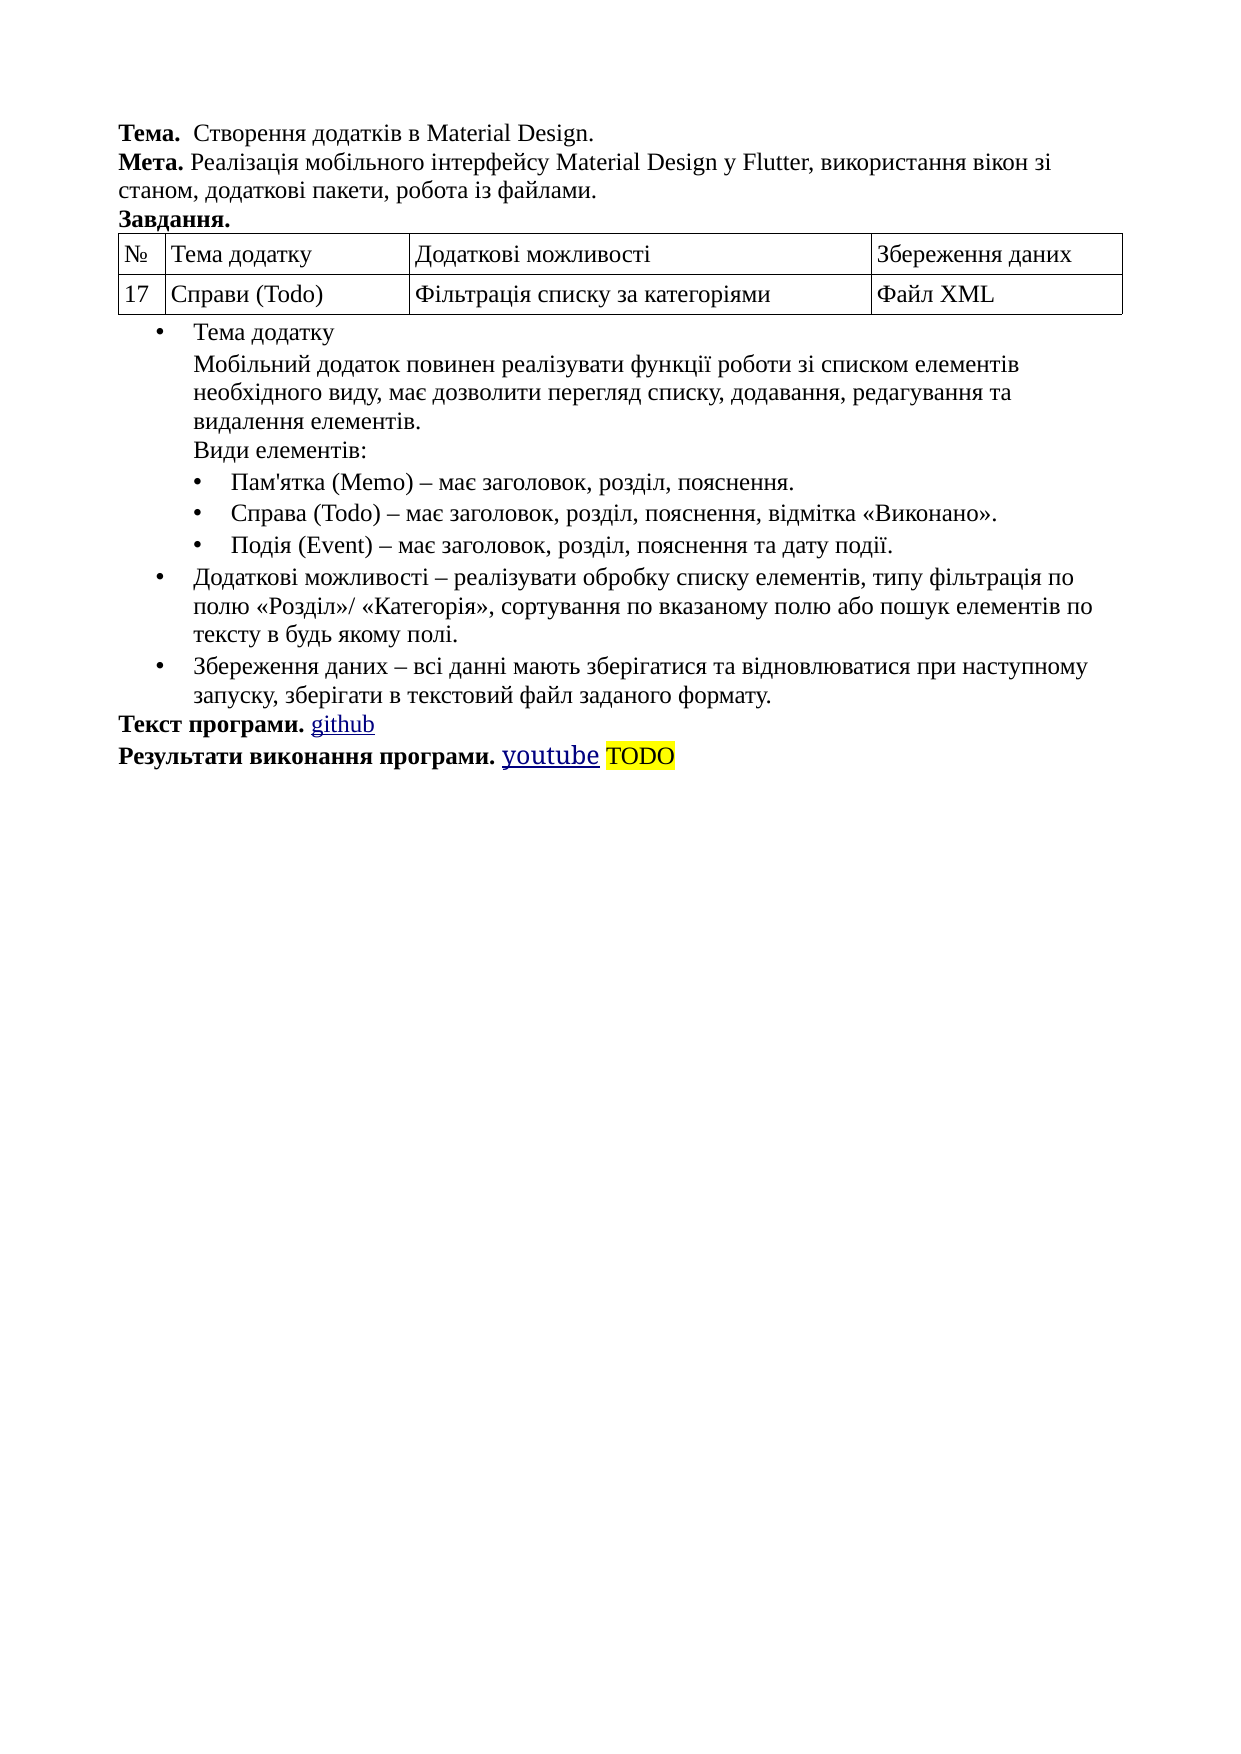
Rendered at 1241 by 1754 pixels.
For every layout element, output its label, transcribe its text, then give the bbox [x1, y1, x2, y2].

table_cell 17 [119, 275, 165, 314]
text Завдання. [118, 204, 1122, 233]
table_cell Файл XML [872, 275, 1122, 314]
text Мета. Реалізація мобільного інтерфейсу Material Design у Flutter, використання вікон зі [118, 147, 1122, 176]
list Пам'ятка (Memo) – має заголовок, розділ, пояснення. [193, 467, 1122, 495]
table_header Тема додатку [166, 234, 409, 273]
list Справа (Todo) – має заголовок, розділ, пояснення, відмітка «Виконано». [193, 498, 1122, 527]
text Тема. Створення додатків в Material Design. [118, 118, 1122, 147]
list Збереження даних – всі данні мають зберігатися та відновлюватися при наступному запуску, зберігати в текстовий файл заданого формату. [156, 651, 1122, 709]
list Мобільний додаток повинен реалізувати функції роботи зі списком елементів необхідного виду, має дозволити перегляд списку, додавання, редагування та видалення елементів. Види елементів: [156, 349, 1122, 464]
list Додаткові можливості – реалізувати обробку списку елементів, типу фільтрація по полю «Розділ»/ «Категорія», сортування по вказаному полю або пошук елементів по тексту в будь якому полі. [156, 562, 1122, 648]
text Результати виконання програми. youtube TODO [118, 737, 1122, 772]
table_header № [119, 234, 165, 273]
table_header Додаткові можливості [410, 234, 871, 273]
text станом, додаткові пакети, робота із файлами. [118, 176, 1122, 204]
text Текст програми. github [118, 709, 1122, 737]
list Подія (Event) – має заголовок, розділ, пояснення та дату події. [193, 530, 1122, 559]
table_cell Справи (Todo) [166, 275, 409, 314]
table_cell Фільтрація списку за категоріями [410, 275, 871, 314]
table_header Збереження даних [872, 234, 1122, 273]
list Тема додатку [156, 317, 1122, 346]
